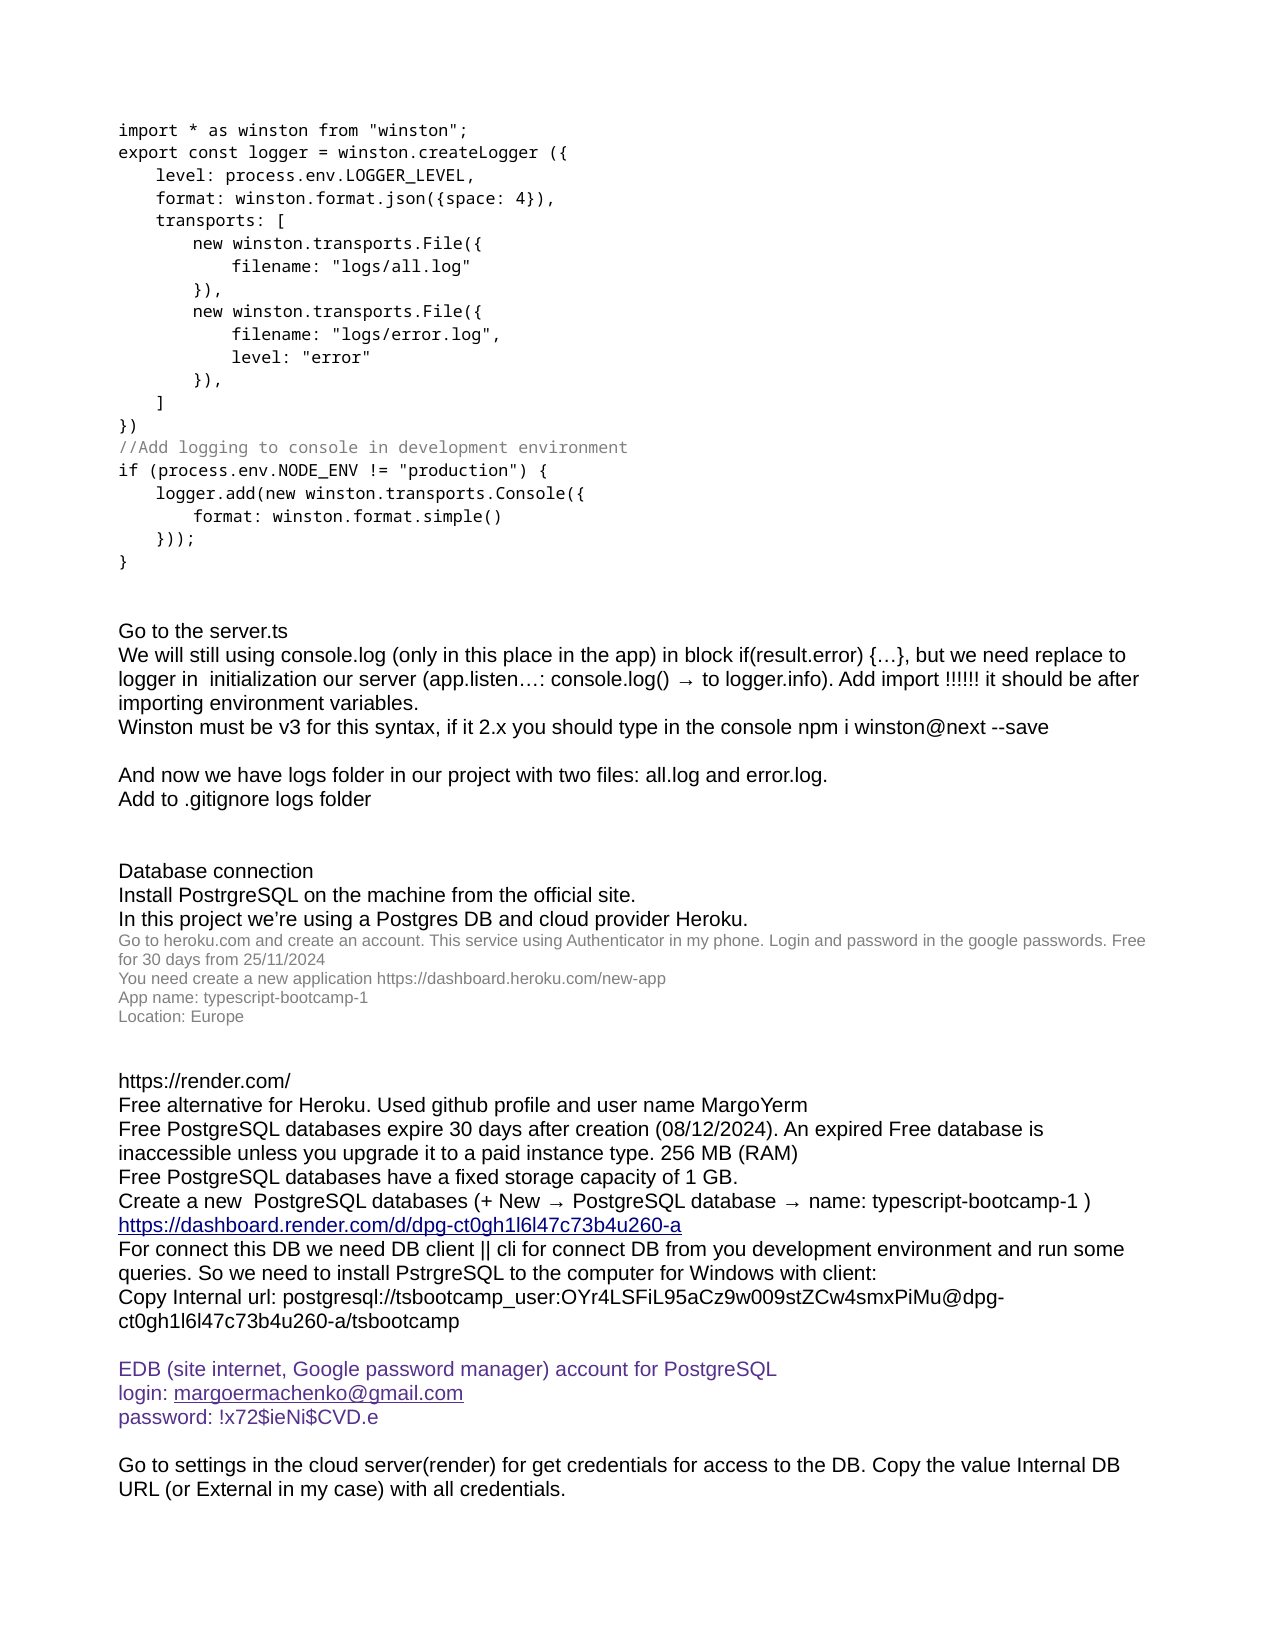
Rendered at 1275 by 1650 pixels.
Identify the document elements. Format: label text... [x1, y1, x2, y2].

text if (process.env.NODE_ENV != "production") { [118, 459, 1157, 481]
text transports: [ [118, 209, 1157, 232]
text And now we have logs folder in our project with two files: all.log and error.log. [118, 763, 1157, 787]
text Add to .gitignore logs folder [118, 787, 1157, 811]
text EDB (site internet, Google password manager) account for PostgreSQL [118, 1357, 1157, 1381]
text filename: "logs/error.log", [118, 322, 1157, 345]
text level: process.env.LOGGER_LEVEL, [118, 163, 1157, 186]
text We will still using console.log (only in this place in the app) in block if(result.error) {…}, but we need replace to logger in initialization our server (app.listen…: console.log() → to logger.info). Add import !!!!!! it should be after importing environment variables. [118, 643, 1157, 715]
text logger.add(new winston.transports.Console({ [118, 481, 1157, 504]
text format: winston.format.simple() [118, 504, 1157, 527]
text Database connection [118, 858, 1157, 882]
text login: margoermachenko@gmail.com [118, 1381, 1157, 1405]
text }), [118, 277, 1157, 300]
text password: !x72$ieNi$CVD.e [118, 1405, 1157, 1429]
text In this project we’re using a Postgres DB and cloud provider Heroku. [118, 906, 1157, 930]
text export const logger = winston.createLogger ({ [118, 141, 1157, 163]
text Go to heroku.com and create an account. This service using Authenticator in my phone. Login and password in the google passwords. Free for 30 days from 25/11/2024 [118, 930, 1157, 969]
text //Add logging to console in development environment [118, 436, 1157, 459]
text level: "error" [118, 345, 1157, 368]
text Go to settings in the cloud server(render) for get credentials for access to the DB. Copy the value Internal DB URL (or External in my case) with all credentials. [118, 1453, 1157, 1501]
text Create a new PostgreSQL databases (+ New → PostgreSQL database → name: typescript-bootcamp-1 ) [118, 1189, 1157, 1213]
text format: winston.format.json({space: 4}), [118, 186, 1157, 209]
text https://dashboard.render.com/d/dpg-ct0gh1l6l47c73b4u260-a [118, 1213, 1157, 1237]
text Free alternative for Heroku. Used github profile and user name MargoYerm [118, 1093, 1157, 1117]
text Free PostgreSQL databases expire 30 days after creation (08/12/2024). An expired Free database is inaccessible unless you upgrade it to a paid instance type. 256 MB (RAM) [118, 1117, 1157, 1165]
text App name: typescript-bootcamp-1 [118, 988, 1157, 1007]
text }), [118, 368, 1157, 391]
text ] [118, 391, 1157, 413]
text import * as winston from "winston"; [118, 118, 1157, 141]
text Go to the server.ts [118, 619, 1157, 643]
text }) [118, 413, 1157, 436]
text } [118, 549, 1157, 572]
text new winston.transports.File({ [118, 300, 1157, 322]
text filename: "logs/all.log" [118, 254, 1157, 277]
text https://render.com/ [118, 1069, 1157, 1093]
text Winston must be v3 for this syntax, if it 2.x you should type in the console npm i winston@next --save [118, 715, 1157, 739]
text Copy Internal url: postgresql://tsbootcamp_user:OYr4LSFiL95aCz9w009stZCw4smxPiMu@dpg-ct0gh1l6l47c73b4u260-a/tsbootcamp [118, 1285, 1157, 1333]
text Install PostrgreSQL on the machine from the official site. [118, 882, 1157, 906]
text For connect this DB we need DB client || cli for connect DB from you development environment and run some queries. So we need to install PstrgreSQL to the computer for Windows with client: [118, 1237, 1157, 1285]
text Free PostgreSQL databases have a fixed storage capacity of 1 GB. [118, 1165, 1157, 1189]
text new winston.transports.File({ [118, 232, 1157, 254]
text })); [118, 527, 1157, 549]
text You need create a new application https://dashboard.heroku.com/new-app [118, 969, 1157, 988]
text Location: Europe [118, 1007, 1157, 1026]
